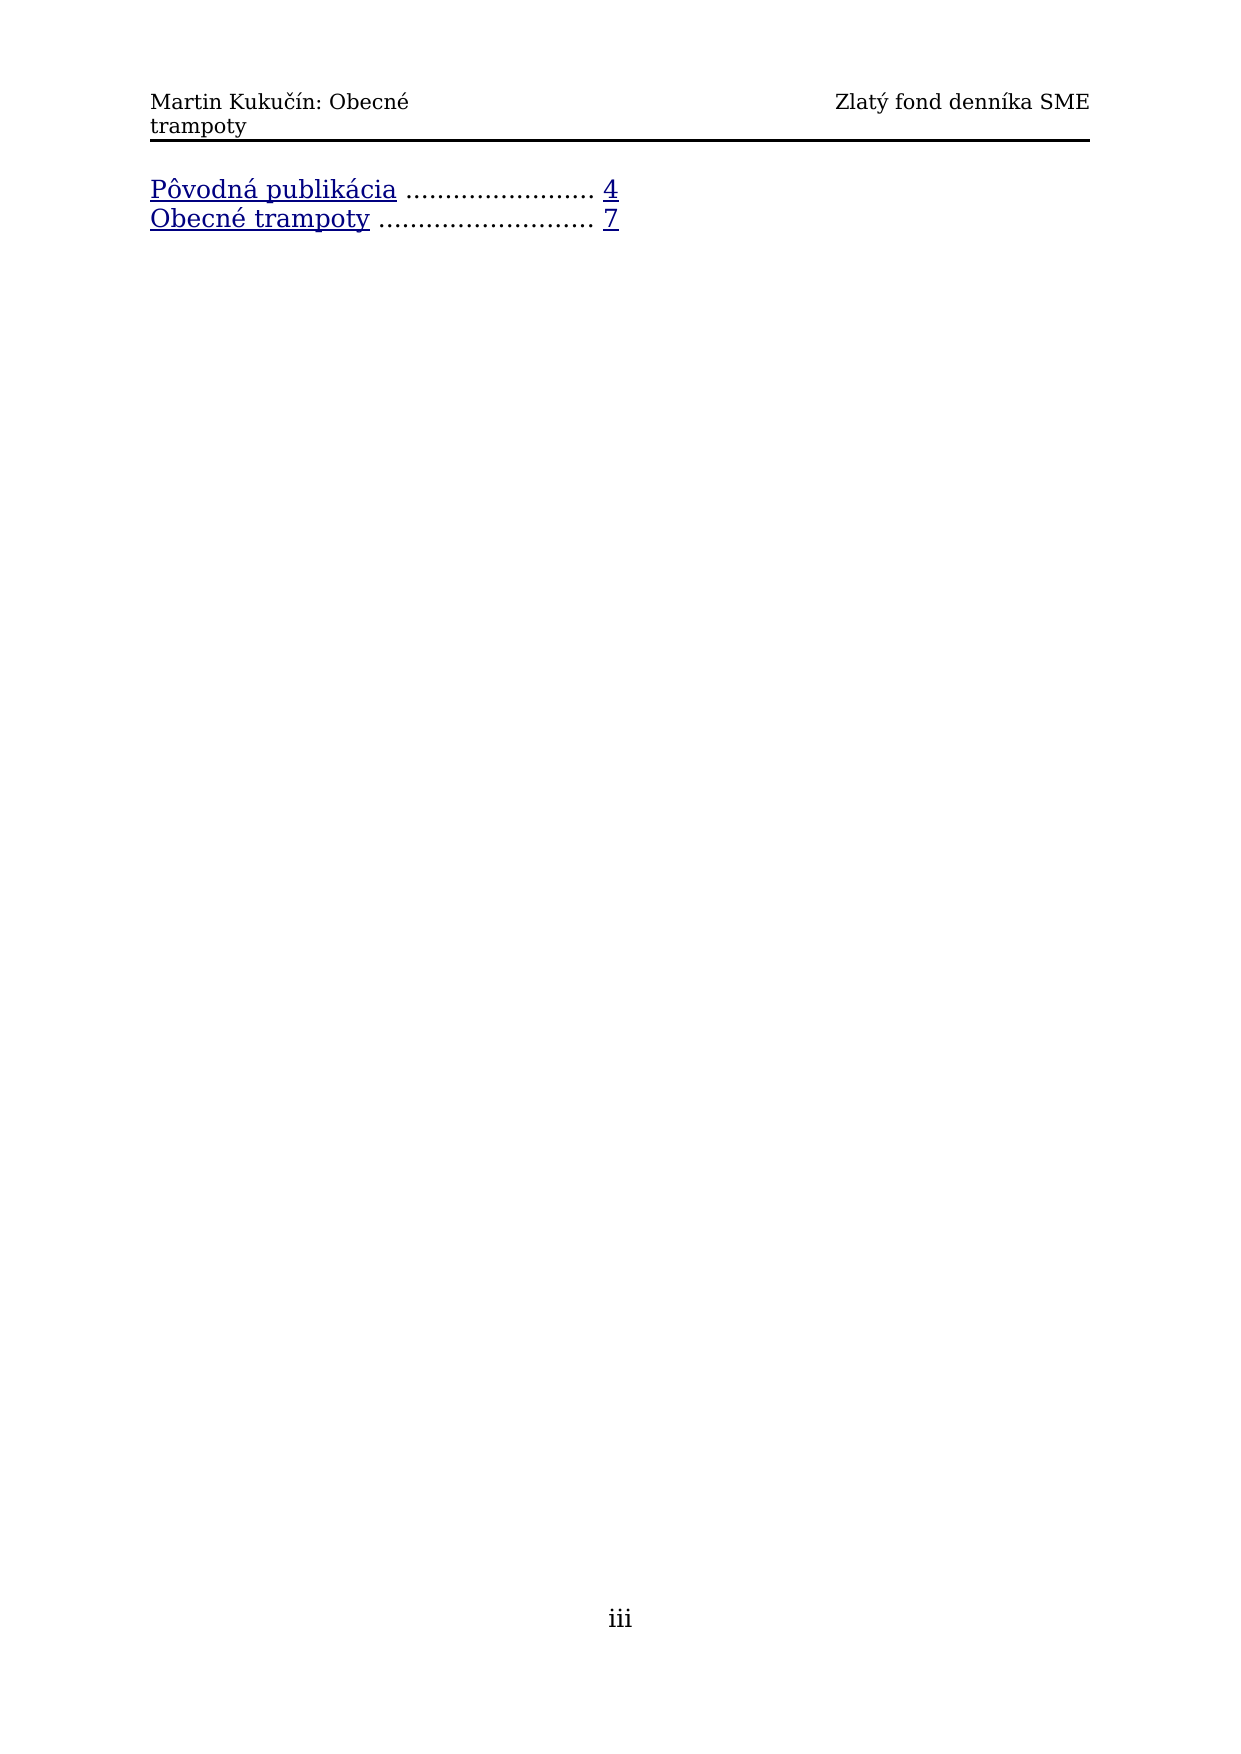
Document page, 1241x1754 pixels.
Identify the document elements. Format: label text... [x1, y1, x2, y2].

text Pôvodná publikácia 0 [150, 175, 1040, 204]
text Obecné trampoty 0 [150, 204, 1040, 233]
